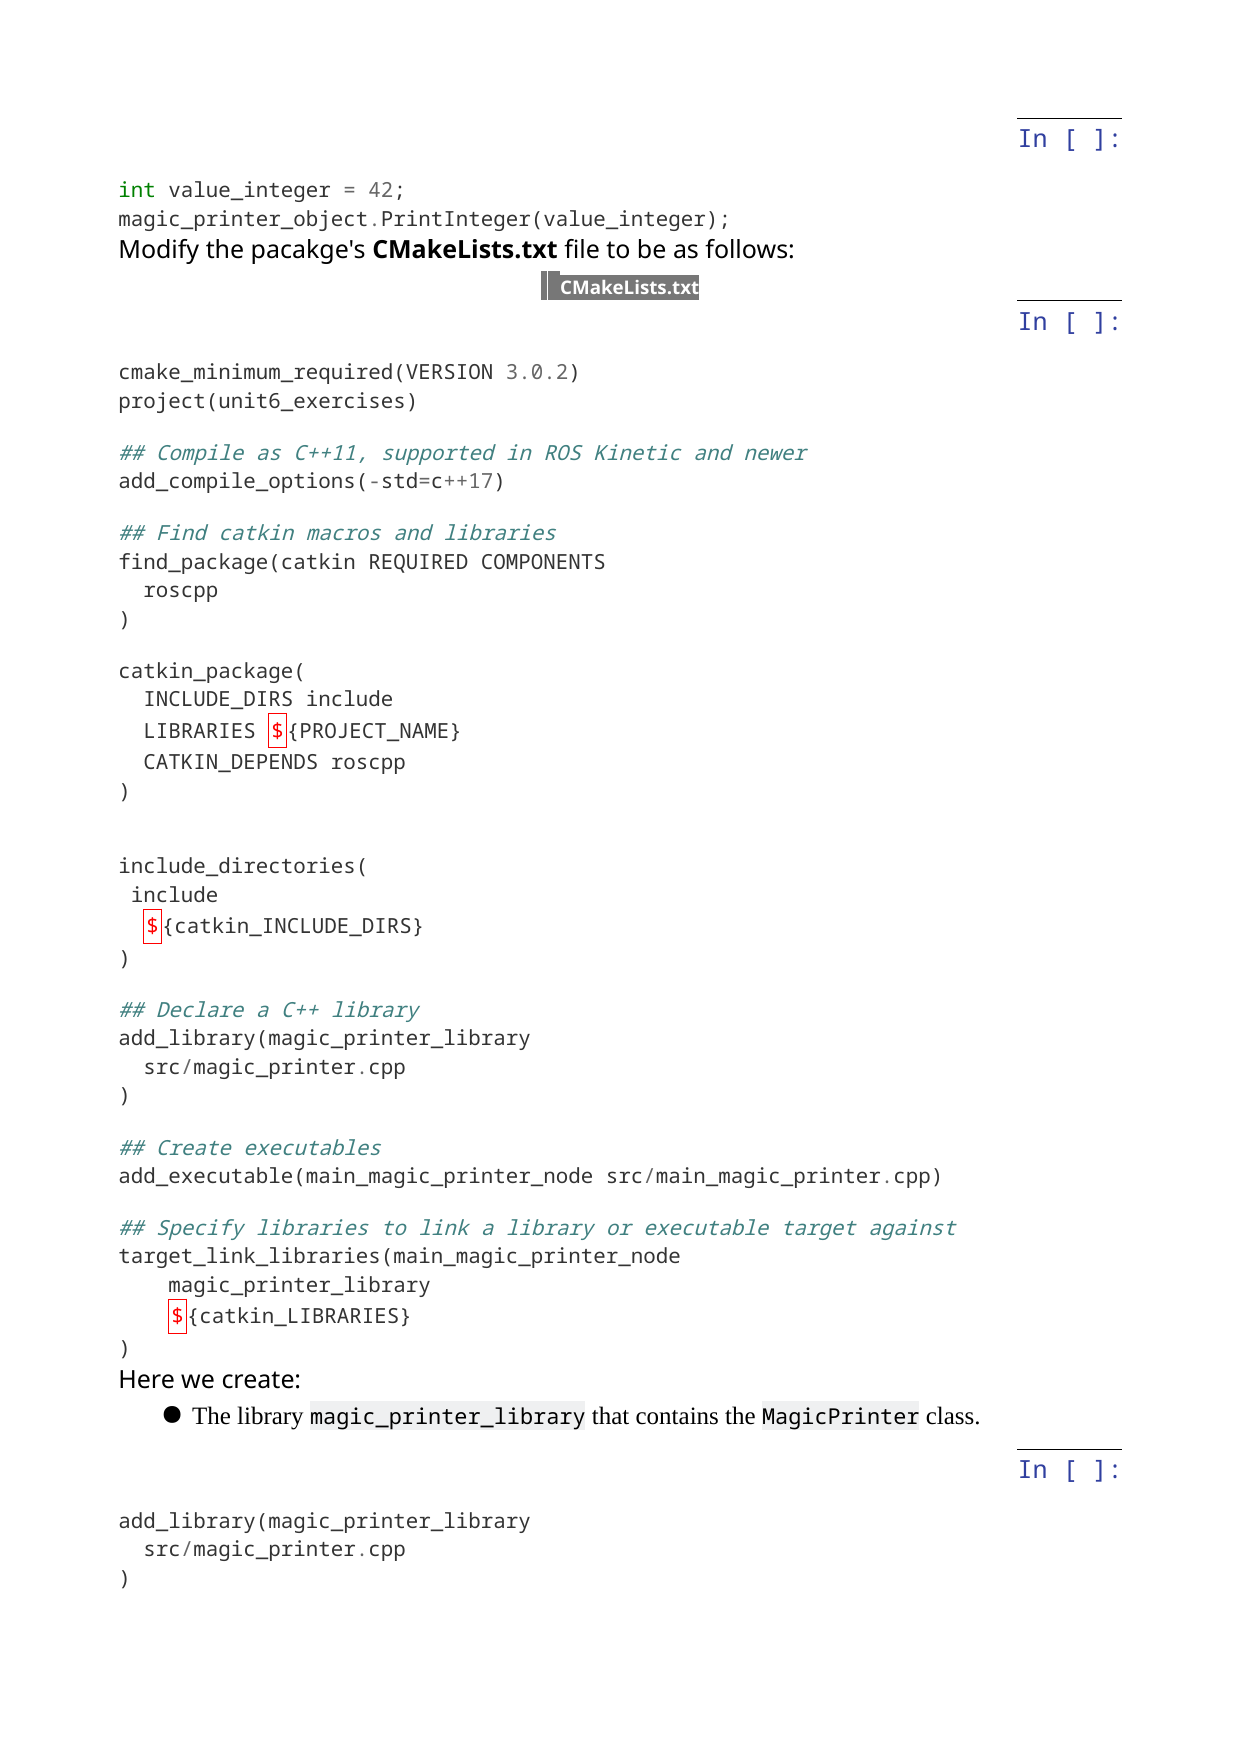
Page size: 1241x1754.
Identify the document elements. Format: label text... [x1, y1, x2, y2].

text project(unit6_exercises) [118, 386, 1122, 414]
text roscpp [118, 575, 1122, 604]
text catkin_package( [118, 656, 1122, 684]
text magic_printer_library [118, 1270, 1122, 1298]
text ) [118, 604, 1122, 632]
text include_directories( [118, 852, 1122, 880]
text INCLUDE_DIRS include [118, 684, 1122, 713]
text src/magic_printer.cpp [118, 1534, 1122, 1563]
text target_link_libraries(main_magic_printer_node [118, 1242, 1122, 1270]
text ) [118, 776, 1122, 804]
text ) [118, 1333, 1122, 1361]
text find_package(catkin REQUIRED COMPONENTS [118, 547, 1122, 575]
text ## Compile as C++11, supported in ROS Kinetic and newer [118, 438, 1122, 466]
text In [ ]: [118, 300, 1122, 337]
text ## Declare a C++ library [118, 995, 1122, 1023]
text add_executable(main_magic_printer_node src/main_magic_printer.cpp) [118, 1161, 1122, 1189]
text $ [118, 908, 161, 943]
list The library magic_printer_library that contains the MagicPrinter class. [162, 1401, 1122, 1430]
text add_library(magic_printer_library [118, 1023, 1122, 1052]
text cmake_minimum_required(VERSION 3.0.2) [118, 357, 1122, 386]
text ## Create executables [118, 1133, 1122, 1161]
text CMakeLists.txt [118, 271, 1122, 300]
text add_compile_options(-std=c++17) [118, 466, 1122, 495]
text LIBRARIES [118, 713, 268, 747]
text add_library(magic_printer_library [118, 1506, 1122, 1534]
text src/magic_printer.cpp [118, 1052, 1122, 1081]
text ) [118, 1081, 1122, 1109]
text ) [118, 943, 1122, 971]
text Modify the pacakge's CMakeLists.txt file to be as follows: [118, 232, 1122, 266]
text In [ ]: [118, 118, 1122, 155]
text ## Find catkin macros and libraries [118, 518, 1122, 547]
text CATKIN_DEPENDS roscpp [118, 747, 1122, 776]
text Here we create: [118, 1361, 1122, 1396]
text $ [269, 714, 286, 747]
text ## Specify libraries to link a library or executable target against [118, 1213, 1122, 1242]
text {catkin_LIBRARIES} [187, 1298, 1122, 1333]
text include [118, 880, 1122, 908]
text magic_printer_object.PrintInteger(value_integer); [118, 204, 1122, 232]
text In [ ]: [118, 1449, 1122, 1486]
text {catkin_INCLUDE_DIRS} [162, 908, 1122, 943]
text int value_integer = 42; [118, 175, 1122, 204]
text ) [118, 1563, 1122, 1591]
text $ [118, 1298, 186, 1333]
text {PROJECT_NAME} [287, 713, 1122, 747]
